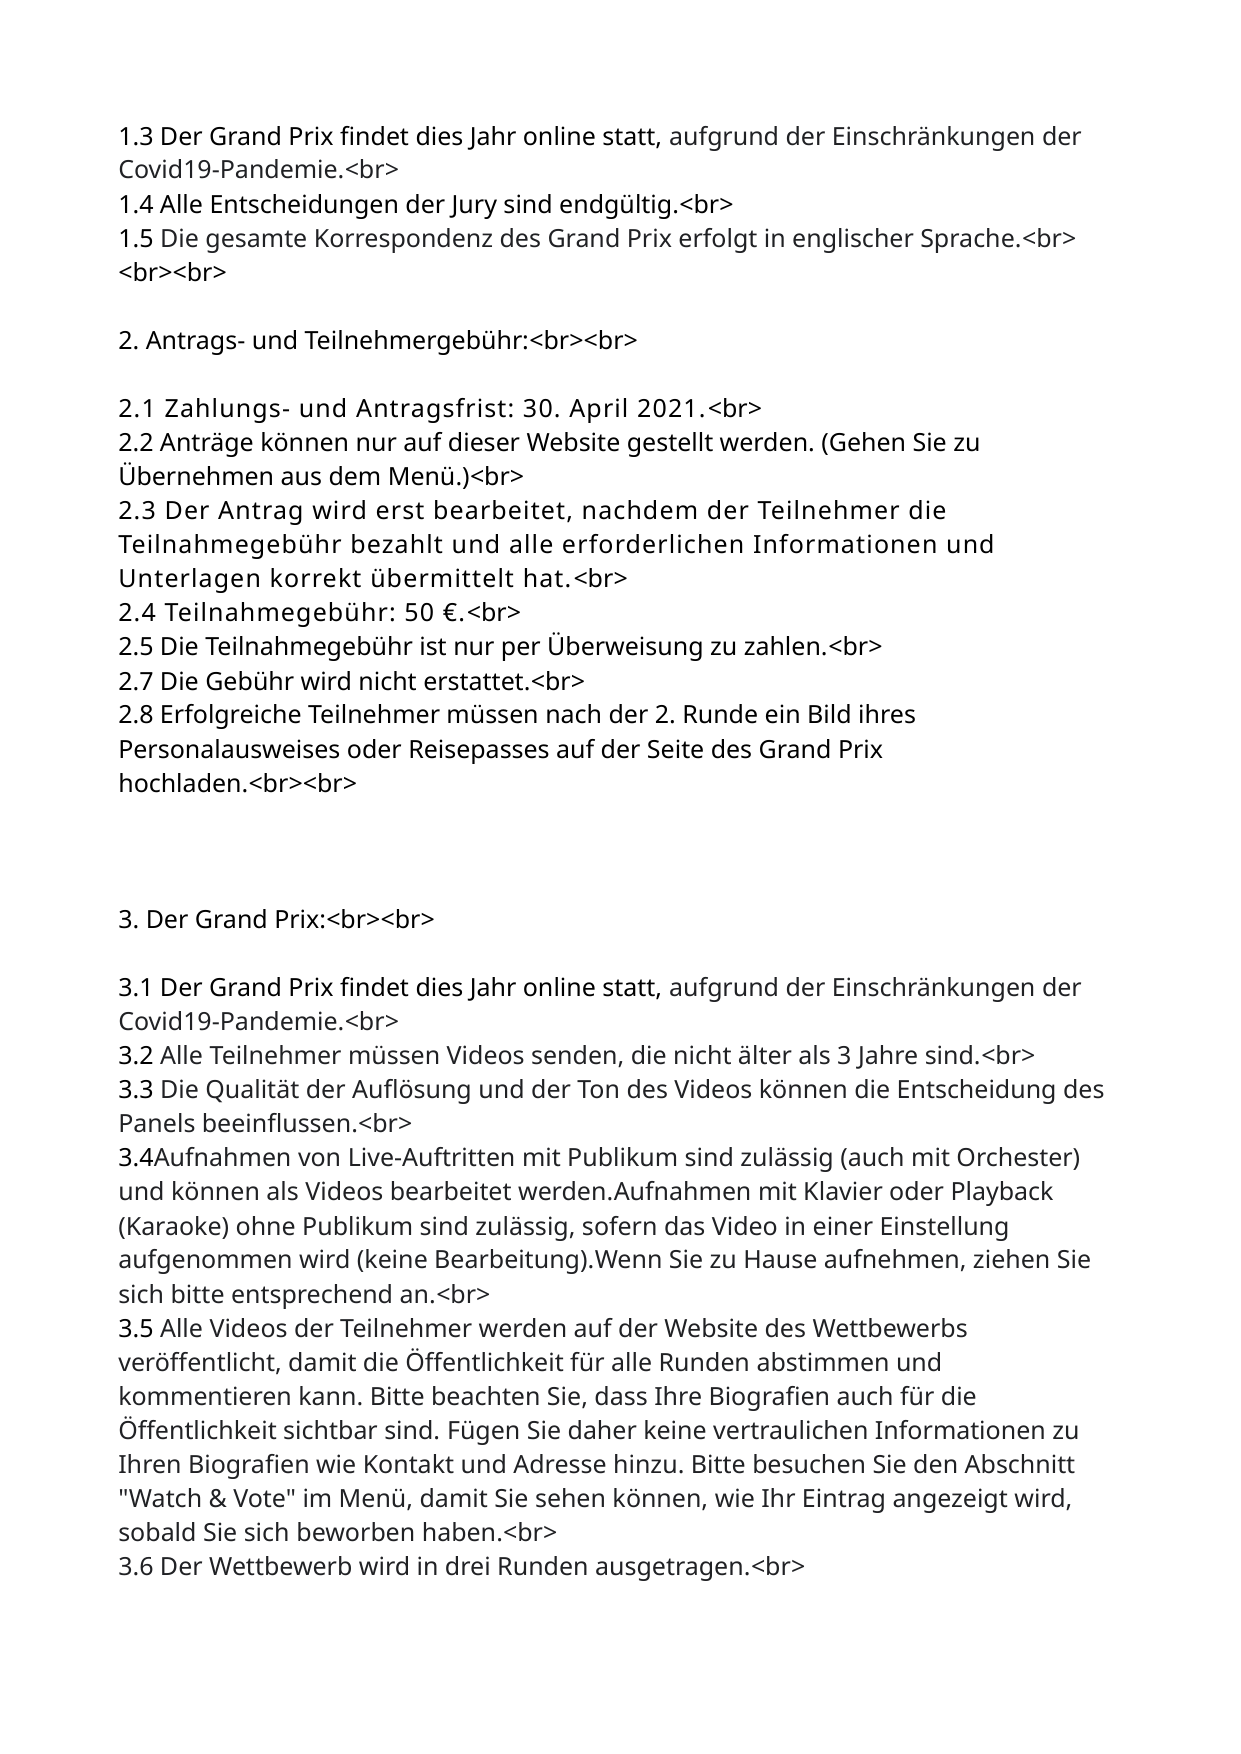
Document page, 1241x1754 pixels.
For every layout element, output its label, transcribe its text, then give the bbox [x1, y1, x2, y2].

text 3.5 Alle Videos der Teilnehmer werden auf der Website des Wettbewerbs veröffentlicht, damit die Öffentlichkeit für alle Runden abstimmen und kommentieren kann. Bitte beachten Sie, dass Ihre Biografien auch für die Öffentlichkeit sichtbar sind. Fügen Sie daher keine vertraulichen Informationen zu Ihren Biografien wie Kontakt und Adresse hinzu. Bitte besuchen Sie den Abschnitt "Watch & Vote" im Menü, damit Sie sehen können, wie Ihr Eintrag angezeigt wird, sobald Sie sich beworben haben.<br> [118, 1310, 1122, 1549]
text 2. Antrags- und Teilnehmergebühr:<br><br> [118, 322, 1122, 357]
text 2.8 Erfolgreiche Teilnehmer müssen nach der 2. Runde ein Bild ihres Personalausweises oder Reisepasses auf der Seite des Grand Prix hochladen.<br><br> [118, 697, 1122, 799]
text <br><br> [118, 254, 1122, 288]
text 2.2 Anträge können nur auf dieser Website gestellt werden. (Gehen Sie zu Übernehmen aus dem Menü.)<br> [118, 425, 1122, 493]
text 1.3 Der Grand Prix findet dies Jahr online statt, aufgrund der Einschränkungen der Covid19-Pandemie.<br> [118, 118, 1122, 186]
text 3.6 Der Wettbewerb wird in drei Runden ausgetragen.<br> [118, 1549, 1122, 1583]
text 2.7 Die Gebühr wird nicht erstattet.<br> [118, 663, 1122, 697]
text 1.4 Alle Entscheidungen der Jury sind endgültig.<br> [118, 186, 1122, 220]
text 3.4Aufnahmen von Live-Auftritten mit Publikum sind zulässig (auch mit Orchester) und können als Videos bearbeitet werden.Aufnahmen mit Klavier oder Playback (Karaoke) ohne Publikum sind zulässig, sofern das Video in einer Einstellung aufgenommen wird (keine Bearbeitung).Wenn Sie zu Hause aufnehmen, ziehen Sie sich bitte entsprechend an.<br> [118, 1140, 1122, 1310]
text 3. Der Grand Prix:<br><br> 3.1 Der Grand Prix findet dies Jahr online statt, aufgrund der Einschränkungen der Covid19-Pandemie.<br> 3.2 Alle Teilnehmer müssen Videos senden, die nicht älter als 3 Jahre sind.<br> 3.3 Die Qualität der Auflösung und der Ton des Videos können die Entscheidung des Panels beeinflussen.<br> [118, 799, 1122, 1140]
text 2.5 Die Teilnahmegebühr ist nur per Überweisung zu zahlen.<br> [118, 629, 1122, 663]
text 1.5 Die gesamte Korrespondenz des Grand Prix erfolgt in englischer Sprache.<br> [118, 220, 1122, 254]
text 2.1 Zahlungs- und Antragsfrist: 30. April 2021.<br> [118, 391, 1122, 425]
text 2.3 Der Antrag wird erst bearbeitet, nachdem der Teilnehmer die Teilnahmegebühr bezahlt und alle erforderlichen Informationen und Unterlagen korrekt übermittelt hat.<br> 2.4 Teilnahmegebühr: 50 €.<br> [118, 493, 1122, 629]
